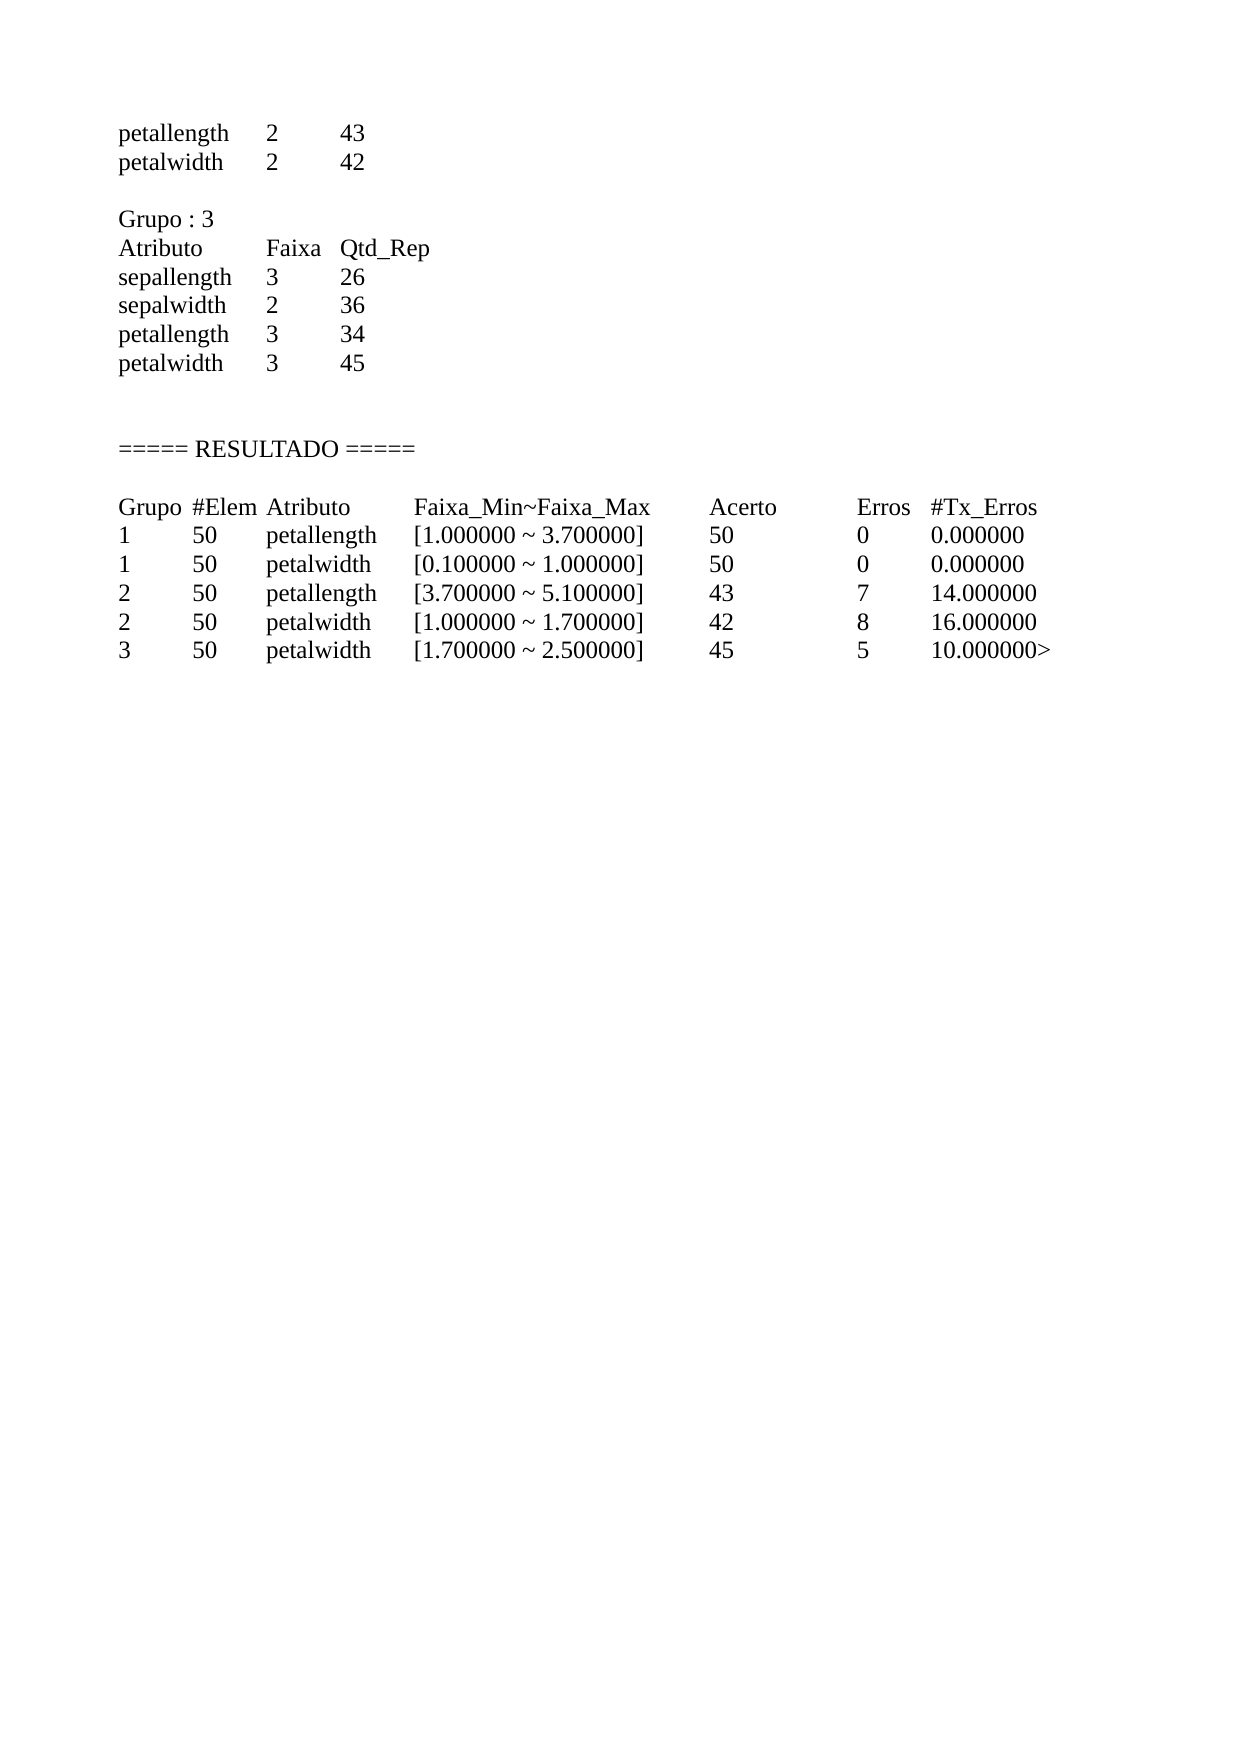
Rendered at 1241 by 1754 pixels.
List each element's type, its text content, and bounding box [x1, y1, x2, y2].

text 1 50 petallength [1.000000 ~ 3.700000] 50 0 0.000000 [118, 521, 1122, 549]
text 2 50 petalwidth [1.000000 ~ 1.700000] 42 8 16.000000 [118, 607, 1122, 636]
text petalwidth 3 45 [118, 348, 1122, 377]
text Atributo Faixa Qtd_Rep [118, 233, 1122, 262]
text ===== RESULTADO ===== [118, 434, 1122, 463]
text petallength 3 34 [118, 319, 1122, 348]
text sepallength 3 26 [118, 262, 1122, 291]
text Grupo #Elem Atributo Faixa_Min~Faixa_Max Acerto Erros #Tx_Erros [118, 492, 1122, 521]
text sepalwidth 2 36 [118, 291, 1122, 319]
text 2 50 petallength [3.700000 ~ 5.100000] 43 7 14.000000 [118, 578, 1122, 607]
text petallength 2 43 [118, 118, 1122, 147]
text 1 50 petalwidth [0.100000 ~ 1.000000] 50 0 0.000000 [118, 549, 1122, 578]
text petalwidth 2 42 [118, 147, 1122, 176]
text Grupo : 3 [118, 204, 1122, 233]
text 3 50 petalwidth [1.700000 ~ 2.500000] 45 5 10.000000> [118, 636, 1122, 664]
